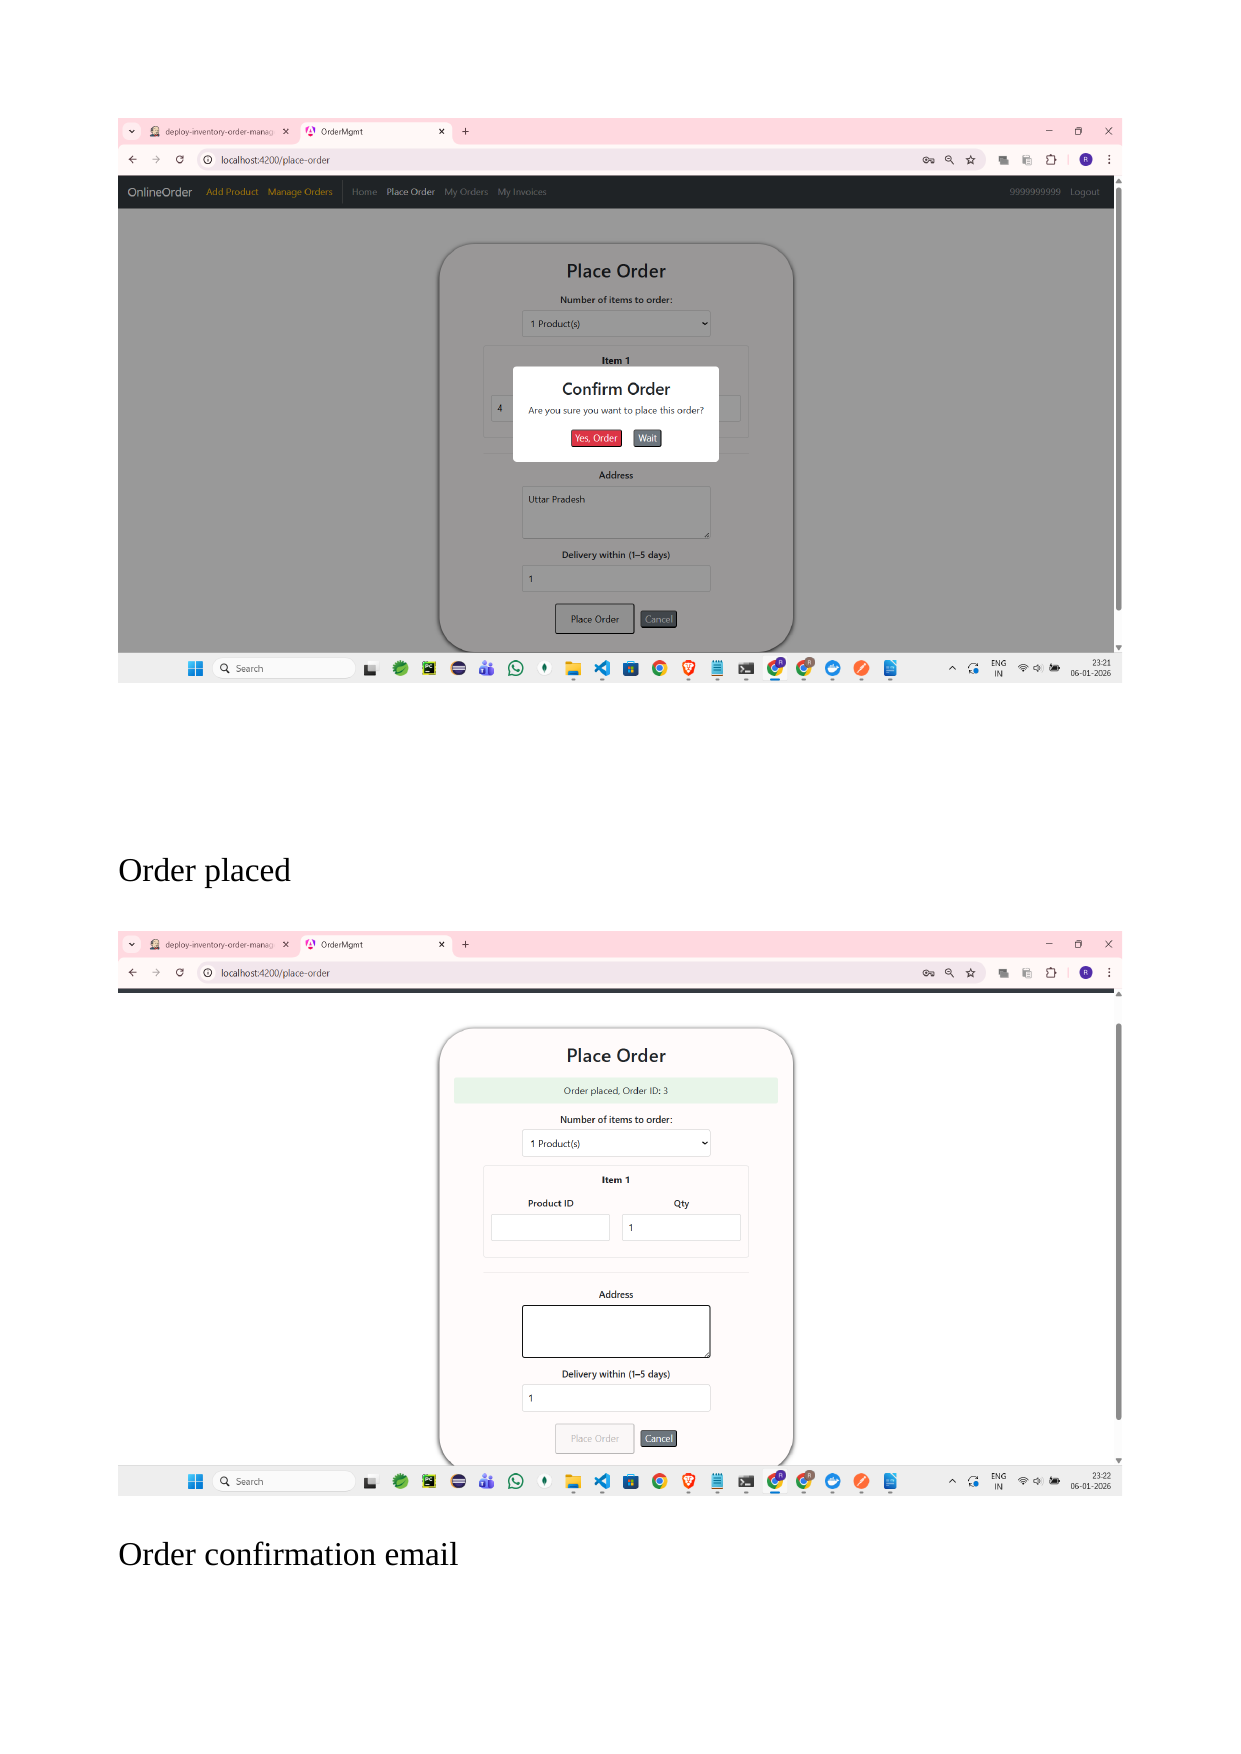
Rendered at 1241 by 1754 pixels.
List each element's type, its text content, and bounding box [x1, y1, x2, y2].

text Order confirmation email [118, 1534, 1122, 1573]
picture [118, 118, 1123, 683]
text Order placed [118, 850, 1122, 888]
picture [118, 931, 1123, 1496]
